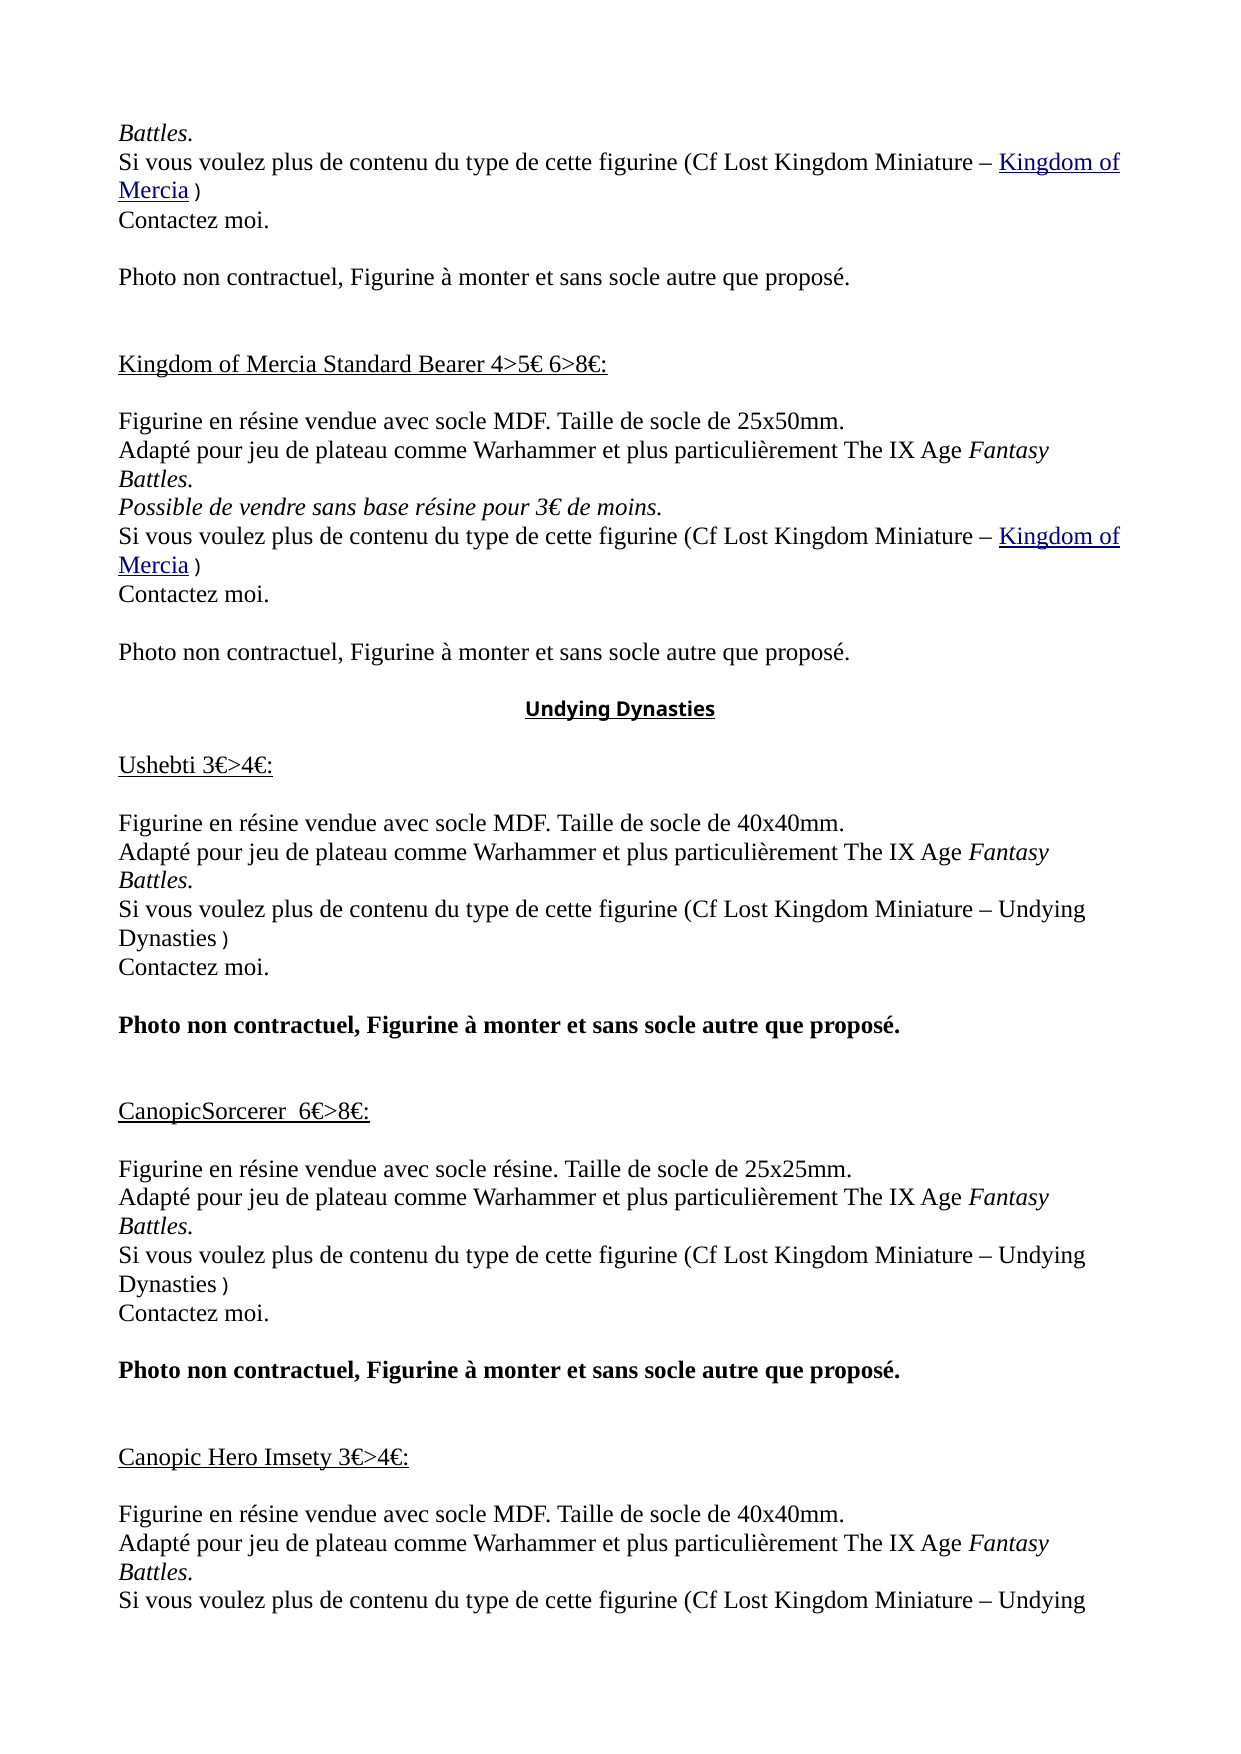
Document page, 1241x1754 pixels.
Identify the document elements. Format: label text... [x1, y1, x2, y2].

text Possible de vendre sans base résine pour 3€ de moins. Si vous voulez plus de contenu du type de cette figurine (Cf Lost Kingdom Miniature – Kingdom of Mercia ) [118, 492, 1122, 579]
text Photo non contractuel, Figurine à monter et sans socle autre que proposé. [118, 1010, 1122, 1039]
text Kingdom of Mercia Standard Bearer 4>5€ 6>8€: [118, 349, 1122, 377]
text Figurine en résine vendue avec socle MDF. Taille de socle de 40x40mm. Adapté pour jeu de plateau comme Warhammer et plus particulièrement The IX Age Fantasy Battles. Si vous voulez plus de contenu du type de cette figurine (Cf Lost Kingdom Miniature – Undying Dynasties ) [118, 808, 1122, 952]
text Contactez moi. [118, 1298, 1122, 1327]
text Contactez moi. [118, 205, 1122, 234]
text Figurine en résine vendue avec socle MDF. Taille de socle de 40x40mm. Adapté pour jeu de plateau comme Warhammer et plus particulièrement The IX Age Fantasy Battles. Si vous voulez plus de contenu du type de cette figurine (Cf Lost Kingdom Miniature – Undying [118, 1499, 1122, 1614]
text Photo non contractuel, Figurine à monter et sans socle autre que proposé. [118, 262, 1122, 291]
text Photo non contractuel, Figurine à monter et sans socle autre que proposé. [118, 637, 1122, 665]
text Figurine en résine vendue avec socle MDF. Taille de socle de 25x50mm. Adapté pour jeu de plateau comme Warhammer et plus particulièrement The IX Age Fantasy Battles. [118, 406, 1122, 492]
text Battles. Si vous voulez plus de contenu du type de cette figurine (Cf Lost Kingdom Miniature – Kingdom of Mercia ) [118, 118, 1122, 205]
text Ushebti 3€>4€: [118, 751, 1122, 779]
text CanopicSorcerer 6€>8€: [118, 1096, 1122, 1125]
text Contactez moi. [118, 579, 1122, 608]
text Figurine en résine vendue avec socle résine. Taille de socle de 25x25mm. Adapté pour jeu de plateau comme Warhammer et plus particulièrement The IX Age Fantasy Battles. Si vous voulez plus de contenu du type de cette figurine (Cf Lost Kingdom Miniature – Undying Dynasties ) [118, 1154, 1122, 1298]
text Canopic Hero Imsety 3€>4€: [118, 1442, 1122, 1470]
text Contactez moi. [118, 952, 1122, 981]
text Undying Dynasties [118, 694, 1122, 722]
text Photo non contractuel, Figurine à monter et sans socle autre que proposé. [118, 1355, 1122, 1384]
